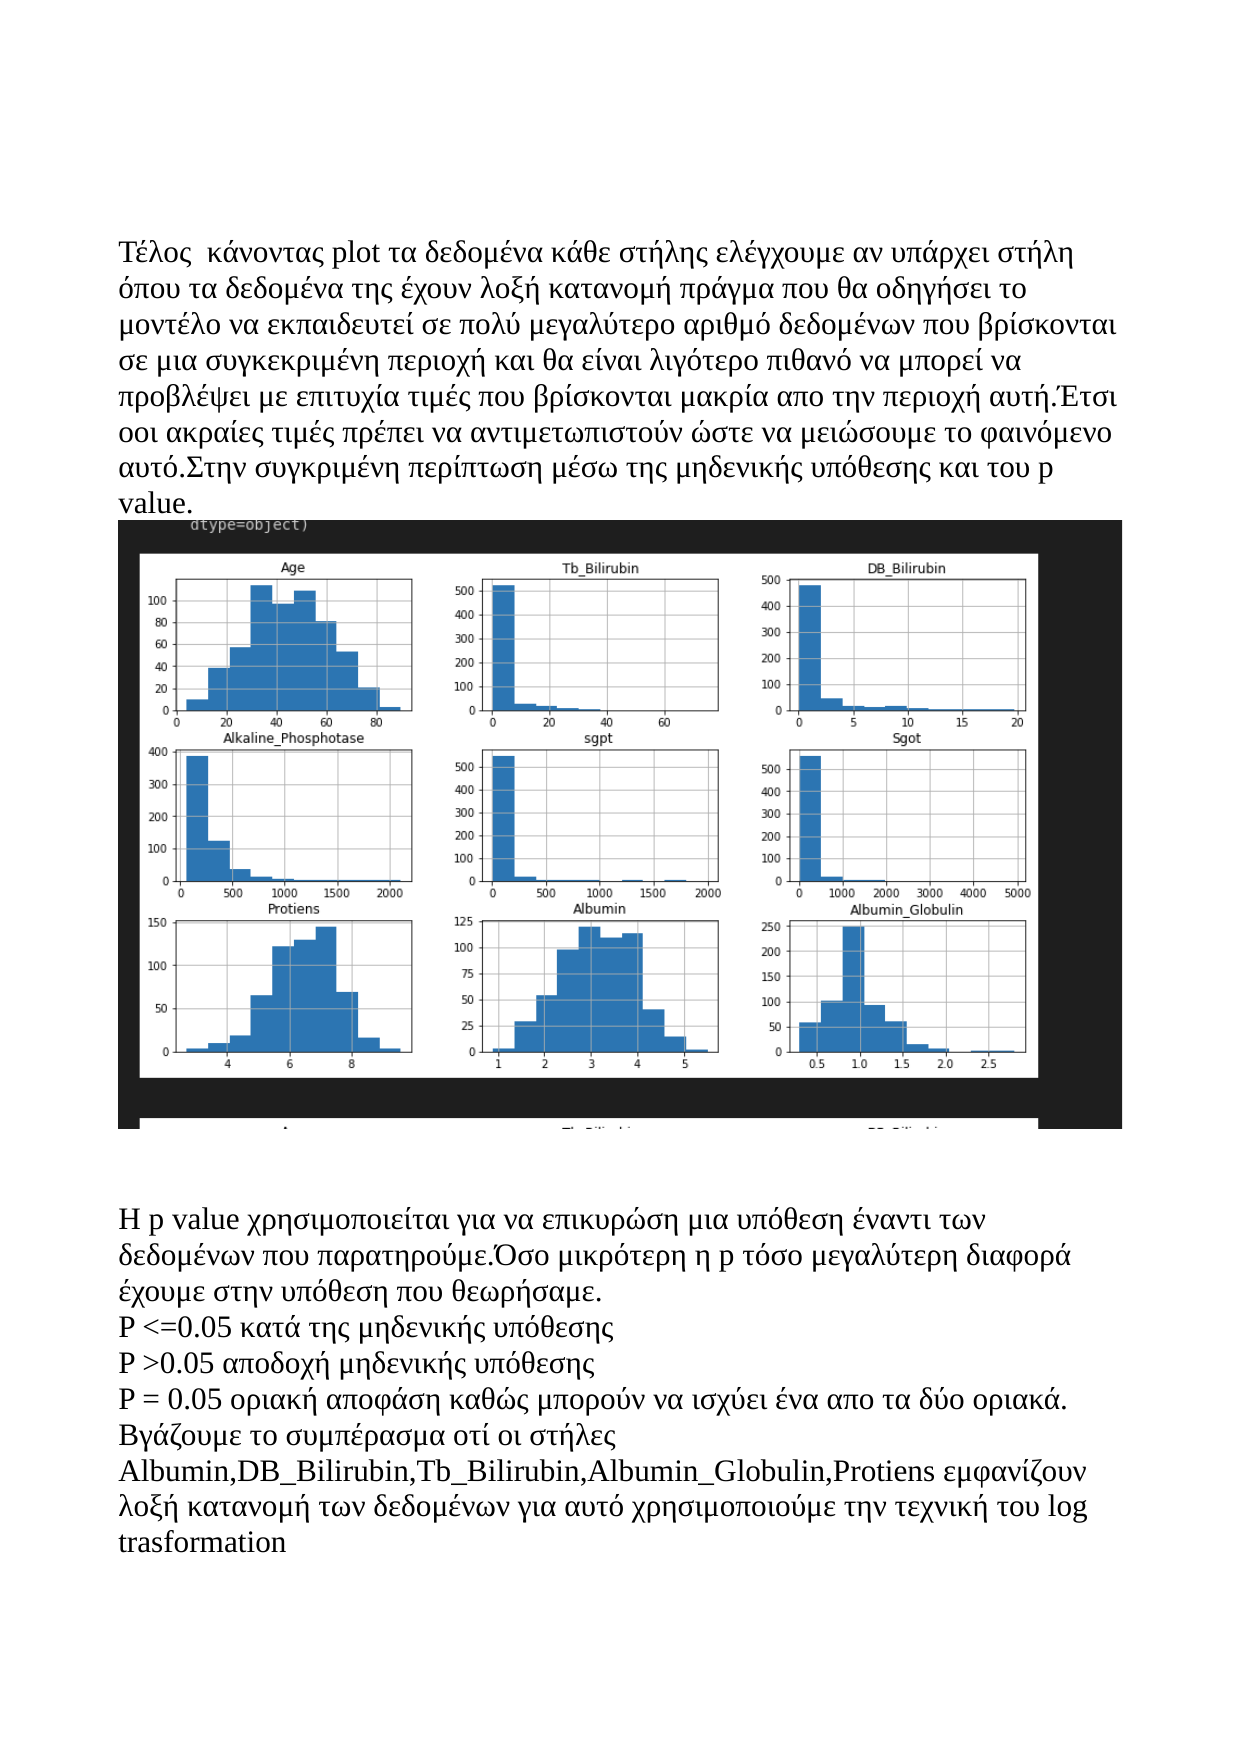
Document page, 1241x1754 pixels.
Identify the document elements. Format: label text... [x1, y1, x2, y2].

text Η p value χρησιμοποιείται για να επικυρώση μια υπόθεση έναντι των δεδομένων που παρατηρούμε.Όσο μικρότερη η p τόσο μεγαλύτερη διαφορά έχουμε στην υπόθεση που θεωρήσαμε. [118, 1200, 1122, 1308]
picture [118, 520, 1123, 1129]
text Τέλος κάνοντας plot τα δεδομένα κάθε στήλης ελέγχουμε αν υπάρχει στήλη όπου τα δεδομένα της έχουν λοξή κατανομή πράγμα που θα οδηγήσει το μοντέλο να εκπαιδευτεί σε πολύ μεγαλύτερο αριθμό δεδομένων που βρίσκονται σε μια συγκεκριμένη περιοχή και θα είναι λιγότερο πιθανό να μπορεί να προβλέψει με επιτυχία τιμές που βρίσκονται μακρία απο την περιοχή αυτή.Έτσι οοι ακραίες τιμές πρέπει να αντιμετωπιστούν ώστε να μειώσουμε το φαινόμενο αυτό.Στην συγκριμένη περίπτωση μέσω της μηδενικής υπόθεσης και του p value. [118, 233, 1122, 520]
text P <=0.05 κατά της μηδενικής υπόθεσης [118, 1308, 1122, 1344]
text P >0.05 αποδοχή μηδενικής υπόθεσης [118, 1344, 1122, 1380]
text P = 0.05 οριακή αποφάση καθώς μπορούν να ισχύει ένα απο τα δύο οριακά. [118, 1380, 1122, 1416]
text Βγάζουμε το συμπέρασμα οτί οι στήλες Albumin,DB_Bilirubin,Tb_Bilirubin,Albumin_Globulin,Protiens εμφανίζουν λοξή κατανομή των δεδομένων για αυτό χρησιμοποιούμε την τεχνική του log trasformation [118, 1416, 1122, 1559]
